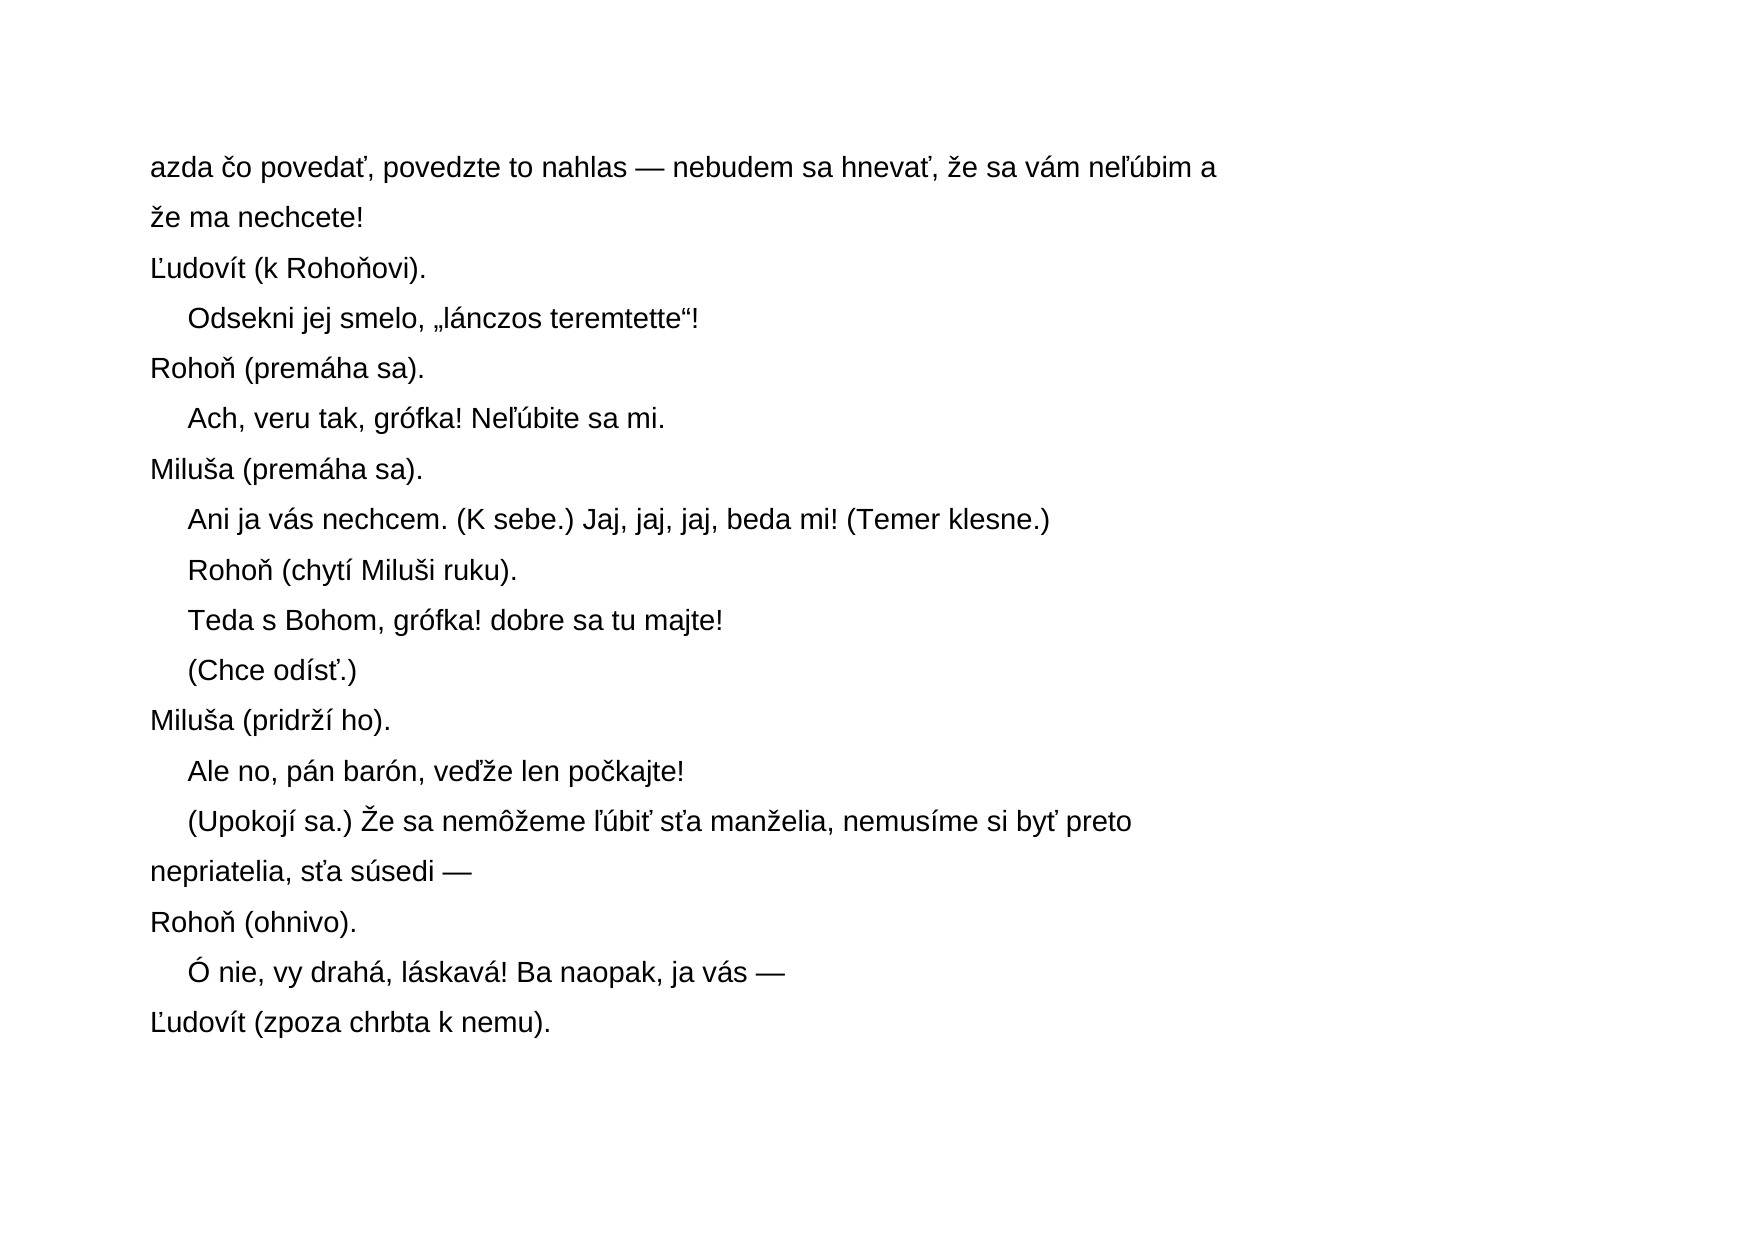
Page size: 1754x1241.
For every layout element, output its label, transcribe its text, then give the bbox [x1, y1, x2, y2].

text Rohoň (ohnivo). [150, 905, 1243, 938]
text Miluša (pridrží ho). [150, 703, 1243, 737]
text Ľudovít (k Rohoňovi). [150, 251, 1243, 284]
text azda čo povedať, povedzte to nahlas — nebudem sa hnevať, že sa vám neľúbim a že ma nechcete! [150, 150, 1243, 234]
text Ale no, pán barón, veďže len počkajte! [150, 754, 1243, 787]
text Ani ja vás nechcem. (K sebe.) Jaj, jaj, jaj, beda mi! (Temer klesne.) [150, 502, 1243, 536]
text Rohoň (chytí Miluši ruku). [150, 552, 1243, 586]
text Ach, veru tak, grófka! Neľúbite sa mi. [150, 402, 1243, 435]
text Teda s Bohom, grófka! dobre sa tu majte! [150, 603, 1243, 636]
text Ľudovít (zpoza chrbta k nemu). [150, 1005, 1243, 1039]
text (Upokojí sa.) Že sa nemôžeme ľúbiť sťa manželia, nemusíme si byť preto nepriatelia, sťa súsedi — [150, 804, 1243, 888]
text Ó nie, vy drahá, láskavá! Ba naopak, ja vás — [150, 955, 1243, 988]
text Miluša (premáha sa). [150, 452, 1243, 485]
text (Chce odísť.) [150, 653, 1243, 687]
text Rohoň (premáha sa). [150, 351, 1243, 385]
text Odsekni jej smelo, „lánczos teremtette“! [150, 301, 1243, 334]
